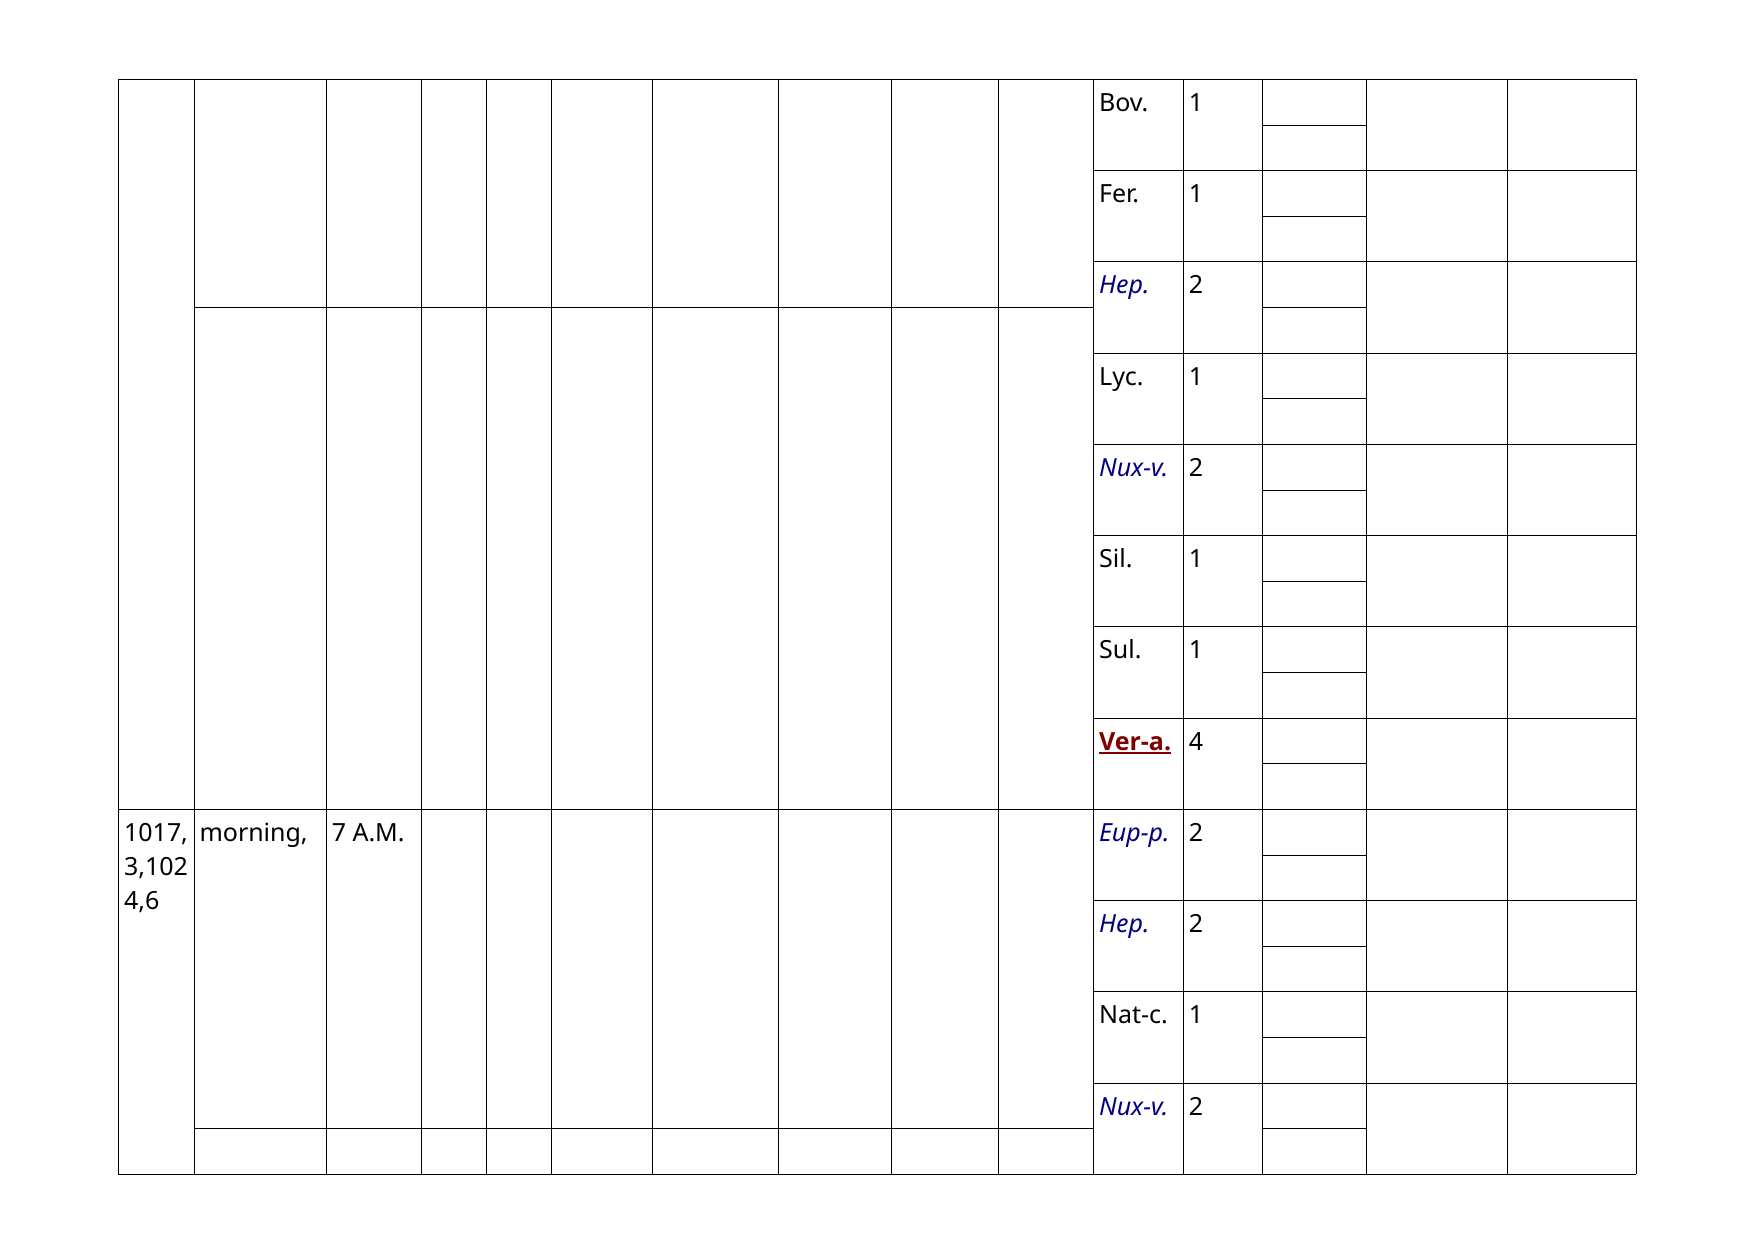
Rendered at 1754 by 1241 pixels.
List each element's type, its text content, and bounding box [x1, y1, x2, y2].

table_cell 1 [1184, 992, 1262, 1083]
table_cell 2 [1184, 810, 1262, 900]
table_cell 2 [1184, 1084, 1262, 1174]
table_cell [1263, 1084, 1366, 1128]
table_cell [1263, 1129, 1366, 1174]
table_cell Hep. [1094, 901, 1183, 991]
table_cell [1263, 992, 1366, 1037]
table_cell [1263, 399, 1366, 444]
table_cell [195, 80, 326, 307]
table_cell 1 [1184, 536, 1262, 626]
table_cell [1367, 354, 1507, 444]
table_cell [999, 80, 1093, 307]
table_cell [1508, 354, 1636, 444]
table_cell 1 [1184, 171, 1262, 261]
table_cell 2 [1184, 262, 1262, 353]
table_cell Nux-v. [1094, 1084, 1183, 1174]
table_cell 1 [1184, 354, 1262, 444]
table_cell [119, 80, 194, 809]
table_cell [195, 308, 326, 809]
table_cell [1508, 262, 1636, 353]
table_cell [999, 308, 1093, 809]
table_cell [552, 810, 652, 1128]
table_cell [1263, 1038, 1366, 1083]
table_cell [1367, 1084, 1507, 1174]
table_cell [1367, 719, 1507, 809]
table_cell [1263, 582, 1366, 626]
table_cell [327, 308, 421, 809]
table_cell [327, 80, 421, 307]
table_cell [1263, 171, 1366, 216]
table_cell [1367, 810, 1507, 900]
table_cell [1263, 627, 1366, 672]
table_cell [1367, 901, 1507, 991]
table_cell [1367, 80, 1507, 170]
table_cell [552, 1129, 652, 1174]
table_cell [779, 80, 891, 307]
table_cell [1263, 901, 1366, 946]
table_cell [1367, 262, 1507, 353]
table_cell [1263, 126, 1366, 170]
table_cell [422, 308, 486, 809]
table_cell [1508, 810, 1636, 900]
table_cell Nat-c. [1094, 992, 1183, 1083]
table_cell [487, 308, 551, 809]
table_cell 1 [1184, 627, 1262, 718]
table_cell [1263, 491, 1366, 535]
table_cell [892, 80, 998, 307]
table_cell [1263, 947, 1366, 991]
table_cell [1508, 627, 1636, 718]
table_cell [327, 1129, 421, 1174]
table_cell [1367, 445, 1507, 535]
table_cell [422, 1129, 486, 1174]
table_cell Eup-p. [1094, 810, 1183, 900]
table_cell 4 [1184, 719, 1262, 809]
table_cell Fer. [1094, 171, 1183, 261]
table_cell [195, 1129, 326, 1174]
table_cell 2 [1184, 901, 1262, 991]
table_cell [487, 810, 551, 1128]
table_cell [1508, 901, 1636, 991]
table_cell [552, 308, 652, 809]
table_cell [1263, 856, 1366, 900]
table_cell [1263, 673, 1366, 718]
table_cell [1508, 445, 1636, 535]
table_cell [1263, 719, 1366, 763]
table_cell [422, 810, 486, 1128]
table_cell [779, 810, 891, 1128]
table_cell [1263, 354, 1366, 398]
table_cell morning, [195, 810, 326, 1128]
table_cell Ver-a. [1094, 719, 1183, 809]
table_cell [487, 80, 551, 307]
table_cell [1367, 536, 1507, 626]
table_cell 1 [1184, 80, 1262, 170]
table_cell [653, 1129, 778, 1174]
table_cell [422, 80, 486, 307]
table_cell [1263, 262, 1366, 307]
table_cell Sul. [1094, 627, 1183, 718]
table_cell Bov. [1094, 80, 1183, 170]
table_cell [1508, 536, 1636, 626]
table_cell [653, 810, 778, 1128]
table_cell [653, 80, 778, 307]
table_cell [999, 810, 1093, 1128]
table_cell 2 [1184, 445, 1262, 535]
table_cell Sil. [1094, 536, 1183, 626]
table_cell [1508, 992, 1636, 1083]
table_cell [1263, 764, 1366, 809]
table_cell [779, 1129, 891, 1174]
table_cell [1508, 80, 1636, 170]
table_cell [552, 80, 652, 307]
table_cell Hep. [1094, 262, 1183, 353]
table_cell [999, 1129, 1093, 1174]
table_cell [1263, 445, 1366, 489]
table_cell [779, 308, 891, 809]
table_cell [1367, 627, 1507, 718]
table_cell [1263, 536, 1366, 581]
table_cell 1017,3,1024,6 [119, 810, 194, 1174]
table_cell [1508, 171, 1636, 261]
table_cell [892, 308, 998, 809]
table_cell [1263, 80, 1366, 124]
table_cell [1263, 308, 1366, 353]
table_cell [1263, 810, 1366, 854]
table_cell [1508, 719, 1636, 809]
table_cell Lyc. [1094, 354, 1183, 444]
table_cell [892, 1129, 998, 1174]
table_cell [1508, 1084, 1636, 1174]
table_cell [653, 308, 778, 809]
table_cell [487, 1129, 551, 1174]
table_cell [1263, 217, 1366, 261]
table_cell [892, 810, 998, 1128]
table_cell 7 A.M. [327, 810, 421, 1128]
table_cell [1367, 171, 1507, 261]
table_cell [1367, 992, 1507, 1083]
table_cell Nux-v. [1094, 445, 1183, 535]
